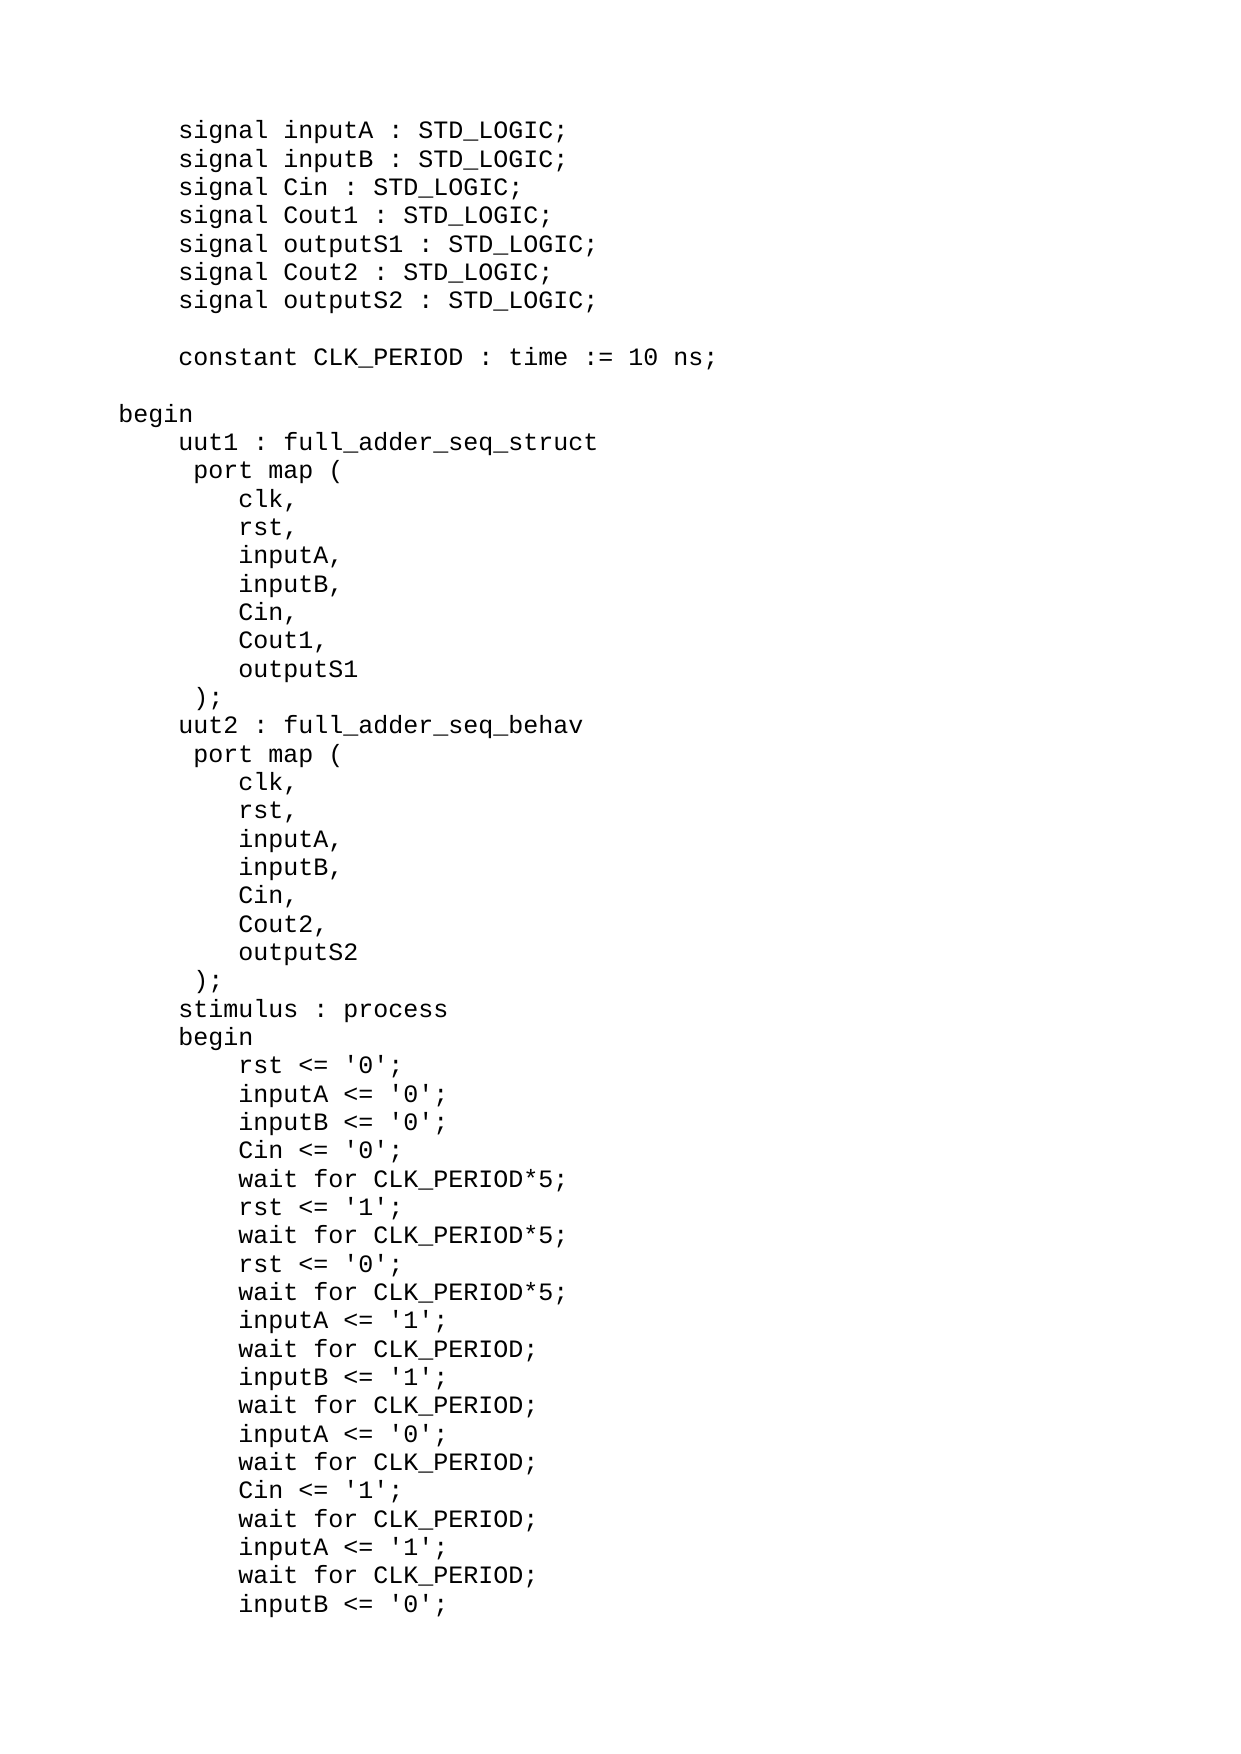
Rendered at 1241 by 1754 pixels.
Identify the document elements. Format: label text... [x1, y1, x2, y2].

text inputA, [118, 543, 1122, 571]
text port map ( [118, 458, 1122, 486]
text rst <= '0'; [118, 1053, 1122, 1081]
text signal inputB : STD_LOGIC; [118, 146, 1122, 175]
text signal outputS1 : STD_LOGIC; [118, 231, 1122, 260]
text Cout1, [118, 628, 1122, 656]
text inputB <= '0'; [118, 1591, 1122, 1620]
text uut1 : full_adder_seq_struct [118, 430, 1122, 458]
text signal outputS2 : STD_LOGIC; [118, 288, 1122, 316]
text inputA <= '0'; [118, 1421, 1122, 1450]
text inputA, [118, 826, 1122, 855]
text stimulus : process [118, 996, 1122, 1025]
text wait for CLK_PERIOD; [118, 1450, 1122, 1478]
text wait for CLK_PERIOD; [118, 1563, 1122, 1591]
text wait for CLK_PERIOD; [118, 1336, 1122, 1365]
text Cin <= '0'; [118, 1138, 1122, 1166]
text clk, [118, 486, 1122, 515]
text begin [118, 1025, 1122, 1053]
text ); [118, 968, 1122, 996]
text port map ( [118, 741, 1122, 770]
text inputB, [118, 855, 1122, 883]
text inputB <= '1'; [118, 1365, 1122, 1393]
text ); [118, 685, 1122, 713]
text rst, [118, 798, 1122, 826]
text inputB, [118, 571, 1122, 600]
text rst, [118, 515, 1122, 543]
text clk, [118, 770, 1122, 798]
text signal inputA : STD_LOGIC; [118, 118, 1122, 146]
text outputS2 [118, 940, 1122, 968]
text wait for CLK_PERIOD*5; [118, 1223, 1122, 1251]
text begin [118, 401, 1122, 430]
text signal Cin : STD_LOGIC; [118, 175, 1122, 203]
text Cin, [118, 883, 1122, 911]
text rst <= '1'; [118, 1195, 1122, 1223]
text Cin, [118, 600, 1122, 628]
text signal Cout2 : STD_LOGIC; [118, 260, 1122, 288]
text Cout2, [118, 911, 1122, 940]
text constant CLK_PERIOD : time := 10 ns; [118, 345, 1122, 373]
text inputA <= '1'; [118, 1308, 1122, 1336]
text inputB <= '0'; [118, 1110, 1122, 1138]
text Cin <= '1'; [118, 1478, 1122, 1506]
text outputS1 [118, 656, 1122, 685]
text wait for CLK_PERIOD*5; [118, 1280, 1122, 1308]
text rst <= '0'; [118, 1251, 1122, 1280]
text inputA <= '1'; [118, 1535, 1122, 1563]
text uut2 : full_adder_seq_behav [118, 713, 1122, 741]
text inputA <= '0'; [118, 1081, 1122, 1110]
text wait for CLK_PERIOD; [118, 1506, 1122, 1535]
text wait for CLK_PERIOD; [118, 1393, 1122, 1421]
text wait for CLK_PERIOD*5; [118, 1166, 1122, 1195]
text signal Cout1 : STD_LOGIC; [118, 203, 1122, 231]
